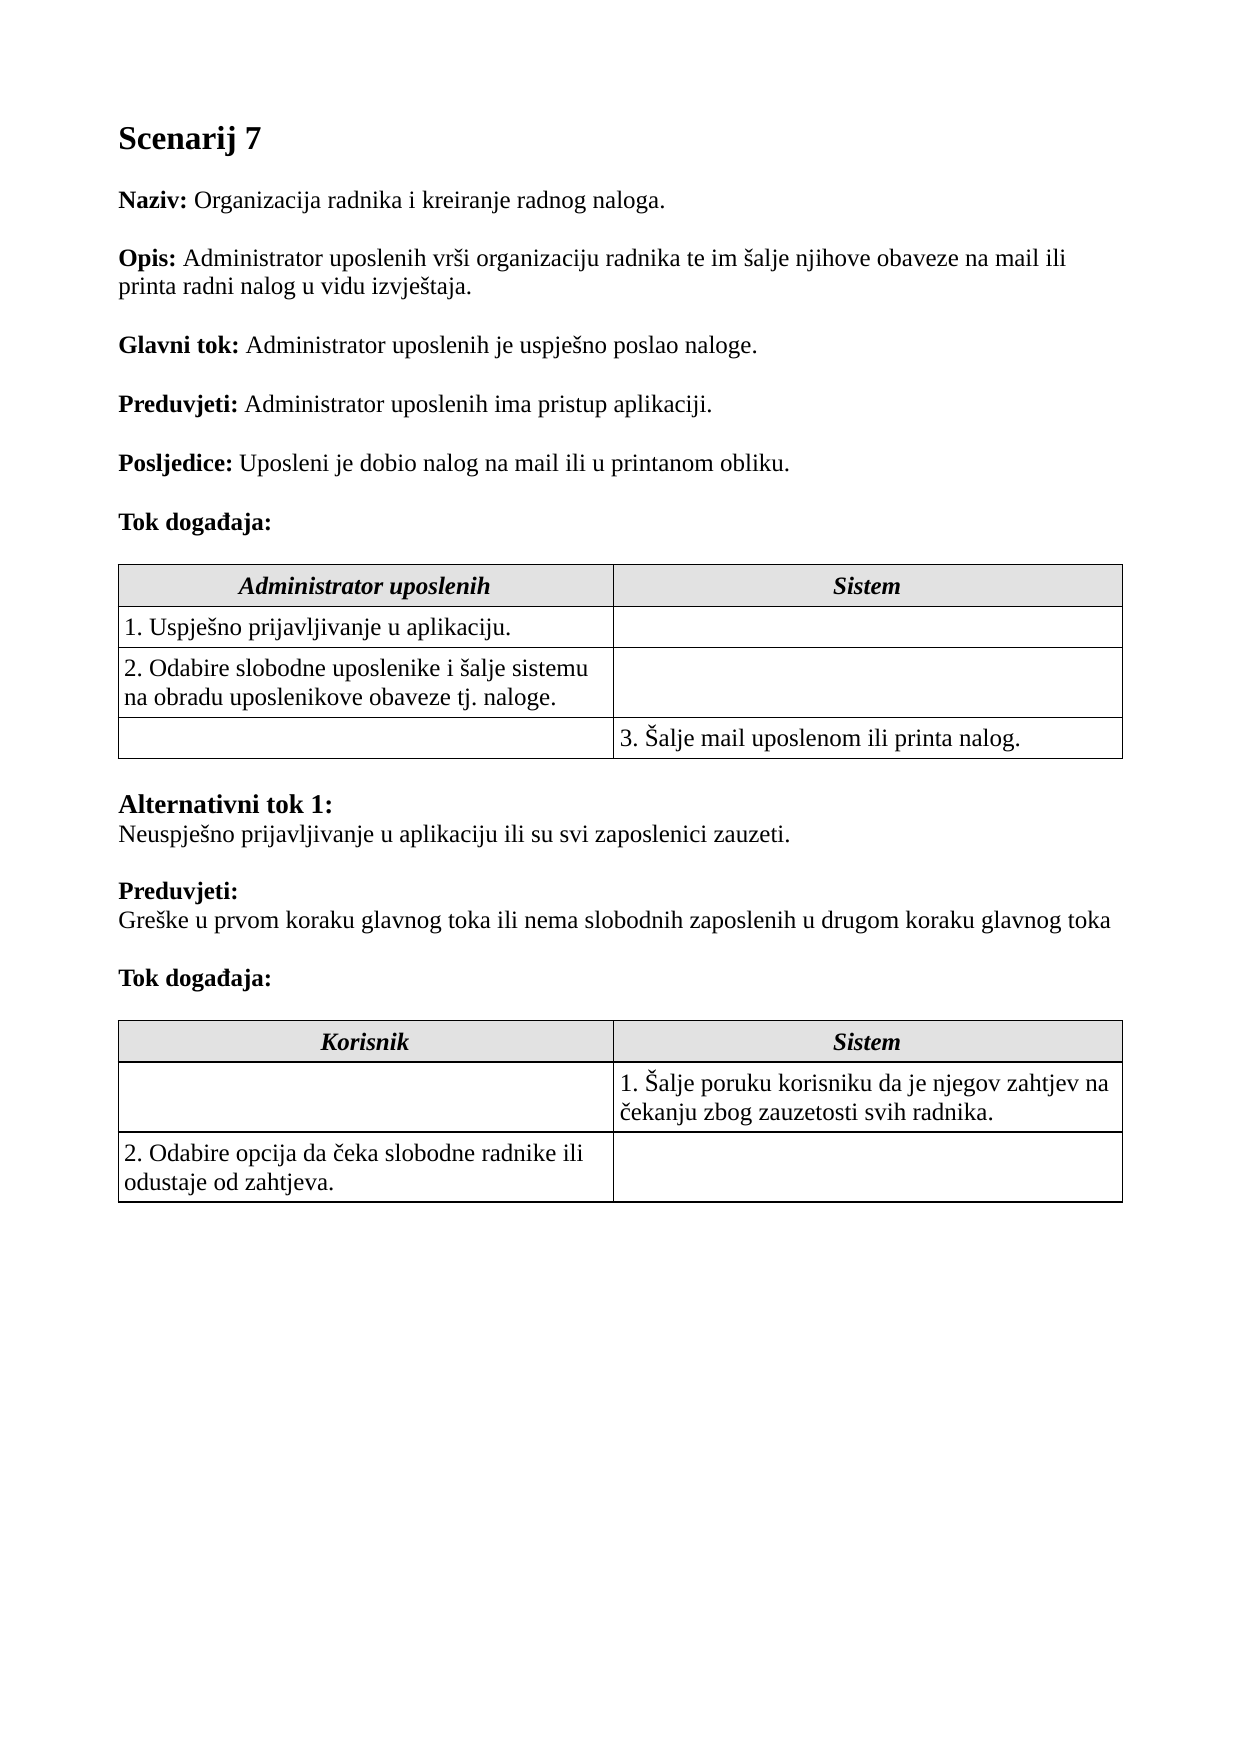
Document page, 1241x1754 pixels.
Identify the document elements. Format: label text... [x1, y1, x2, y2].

table_cell [614, 607, 1122, 647]
text Tok događaja: [118, 507, 1122, 536]
table_header Sistem [614, 1021, 1122, 1061]
text Scenarij 7 [118, 118, 1122, 156]
text Greške u prvom koraku glavnog toka ili nema slobodnih zaposlenih u drugom koraku glavnog toka [118, 905, 1122, 934]
table_cell 2. Odabire opcija da čeka slobodne radnike ili odustaje od zahtjeva. [119, 1133, 613, 1201]
text Neuspješno prijavljivanje u aplikaciju ili su svi zaposlenici zauzeti. [118, 819, 1122, 848]
table_cell [614, 648, 1122, 717]
text Preduvjeti: Administrator uposlenih ima pristup aplikaciji. [118, 388, 1122, 419]
table_cell [119, 718, 613, 758]
text Naziv: Organizacija radnika i kreiranje radnog naloga. [118, 185, 1122, 214]
table_cell [119, 1063, 613, 1131]
text Posljedice: Uposleni je dobio nalog na mail ili u printanom obliku. [118, 447, 1122, 478]
table_cell [614, 1133, 1122, 1201]
text Opis: Administrator uposlenih vrši organizaciju radnika te im šalje njihove obaveze na mail ili printa radni nalog u vidu izvještaja. [118, 243, 1122, 300]
text Tok događaja: [118, 963, 1122, 991]
table_cell 3. Šalje mail uposlenom ili printa nalog. [614, 718, 1122, 758]
table_cell 2. Odabire slobodne uposlenike i šalje sistemu na obradu uposlenikove obaveze tj. naloge. [119, 648, 613, 717]
text Glavni tok: Administrator uposlenih je uspješno poslao naloge. [118, 329, 1122, 359]
table_cell 1. Šalje poruku korisniku da je njegov zahtjev na čekanju zbog zauzetosti svih radnika. [614, 1063, 1122, 1131]
table_header Sistem [614, 565, 1122, 606]
table_header Korisnik [119, 1021, 613, 1061]
table_cell 1. Uspješno prijavljivanje u aplikaciju. [119, 607, 613, 647]
text Alternativni tok 1: [118, 788, 1122, 819]
text Preduvjeti: [118, 876, 1122, 905]
table_header Administrator uposlenih [119, 565, 613, 606]
